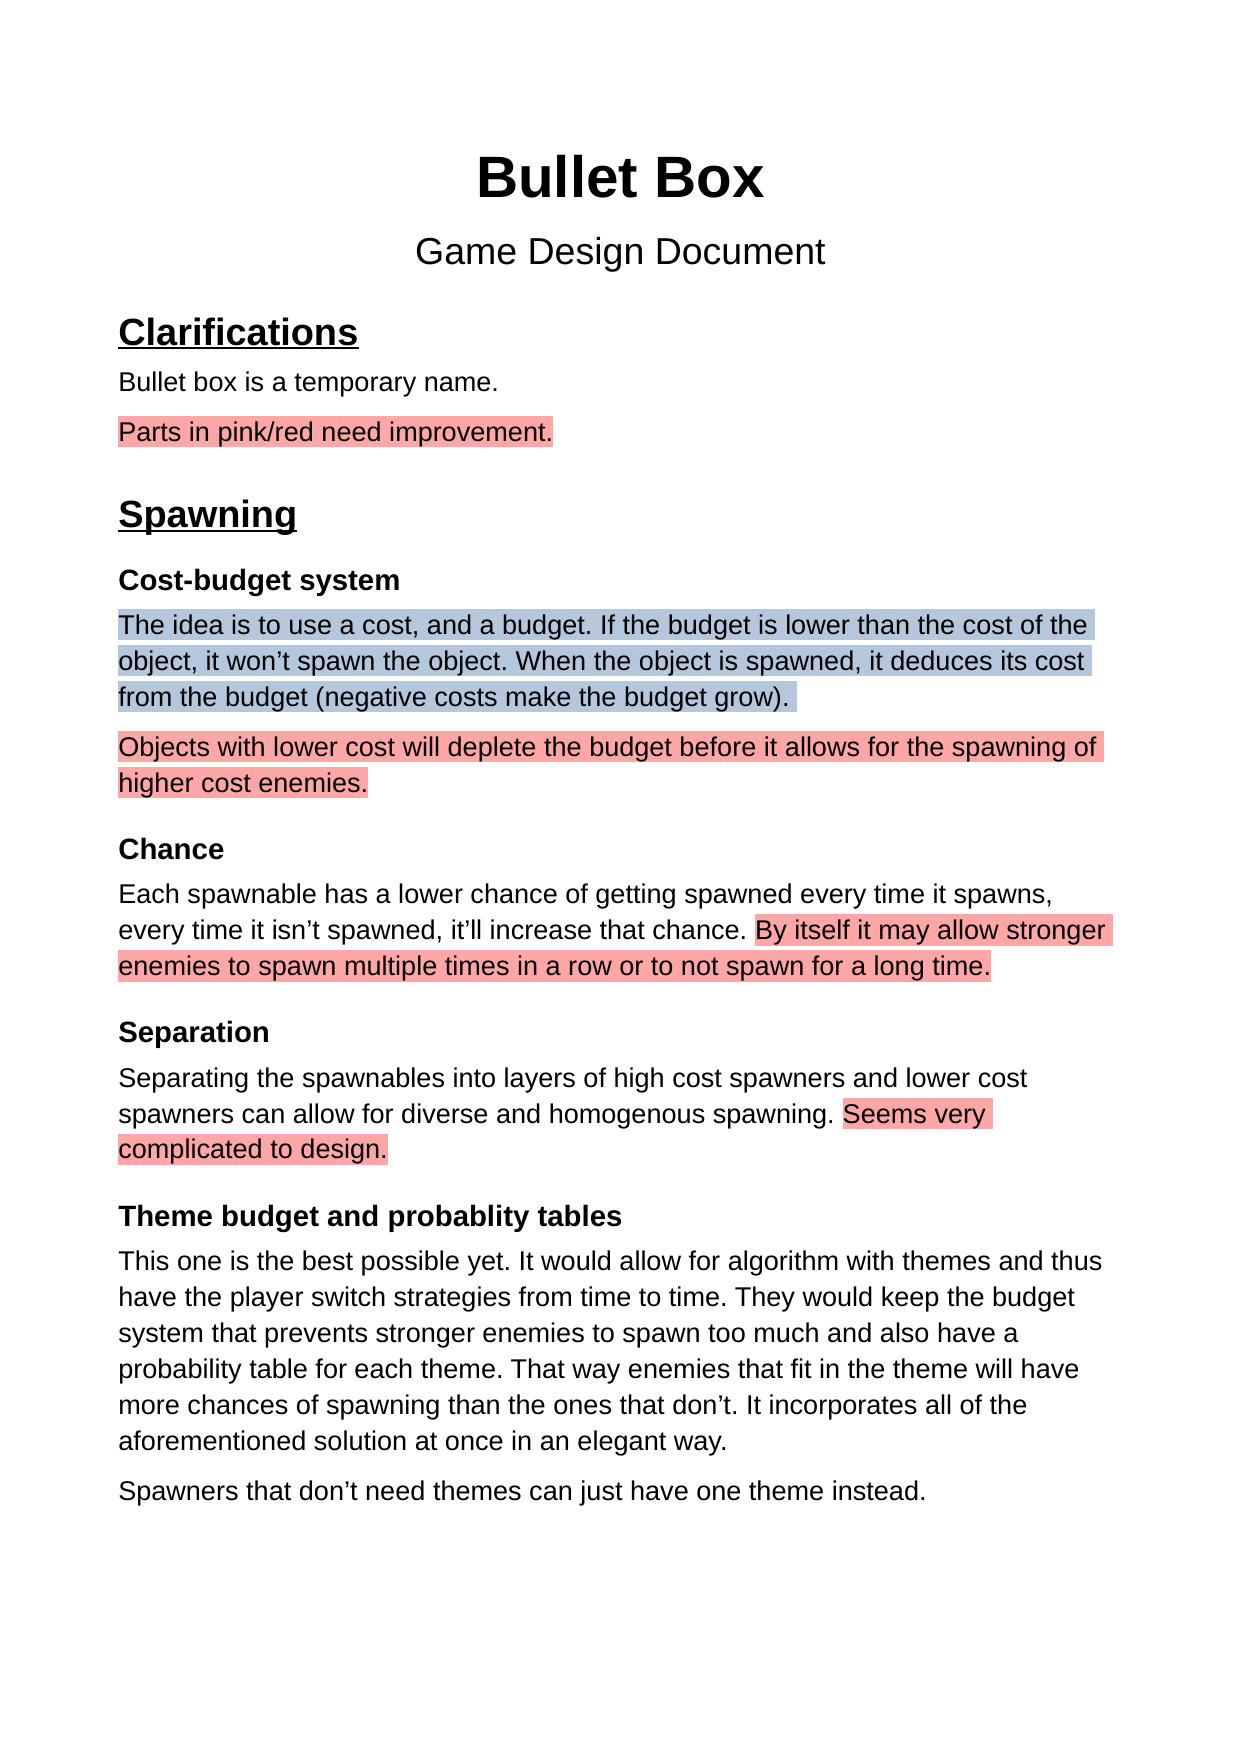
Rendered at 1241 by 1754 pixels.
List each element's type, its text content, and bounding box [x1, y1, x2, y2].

subtitle Game Design Document [118, 229, 1122, 272]
text Separating the spawnables into layers of high cost spawners and lower cost spawners can allow for diverse and homogenous spawning. Seems very complicated to design. [118, 1062, 1122, 1165]
text Each spawnable has a lower chance of getting spawned every time it spawns, every time it isn’t spawned, it’ll increase that chance. By itself it may allow stronger enemies to spawn multiple times in a row or to not spawn for a long time. [118, 878, 1122, 982]
text Objects with lower cost will deplete the budget before it allows for the spawning of higher cost enemies. [118, 731, 1122, 798]
subtitle Chance [118, 832, 1122, 866]
subtitle Cost-budget system [118, 562, 1122, 596]
subtitle Clarifications [118, 309, 1122, 353]
text Bullet box is a temporary name. [118, 366, 1122, 397]
text The idea is to use a cost, and a budget. If the budget is lower than the cost of the object, it won’t spawn the object. When the object is spawned, it deduces its cost from the budget (negative costs make the budget grow). [118, 609, 1122, 712]
text Parts in pink/red need improvement. [118, 416, 1122, 447]
text This one is the best possible yet. It would allow for algorithm with themes and thus have the player switch strategies from time to time. They would keep the budget system that prevents stronger enemies to spawn too much and also have a probability table for each theme. That way enemies that fit in the theme will have more chances of spawning than the ones that don’t. It incorporates all of the aforementioned solution at once in an elegant way. [118, 1245, 1122, 1456]
subtitle Theme budget and probablity tables [118, 1199, 1122, 1232]
text Spawners that don’t need themes can just have one theme instead. [118, 1475, 1122, 1506]
subtitle Spawning [118, 492, 1122, 535]
subtitle Separation [118, 1015, 1122, 1049]
title Bullet Box [118, 143, 1122, 210]
